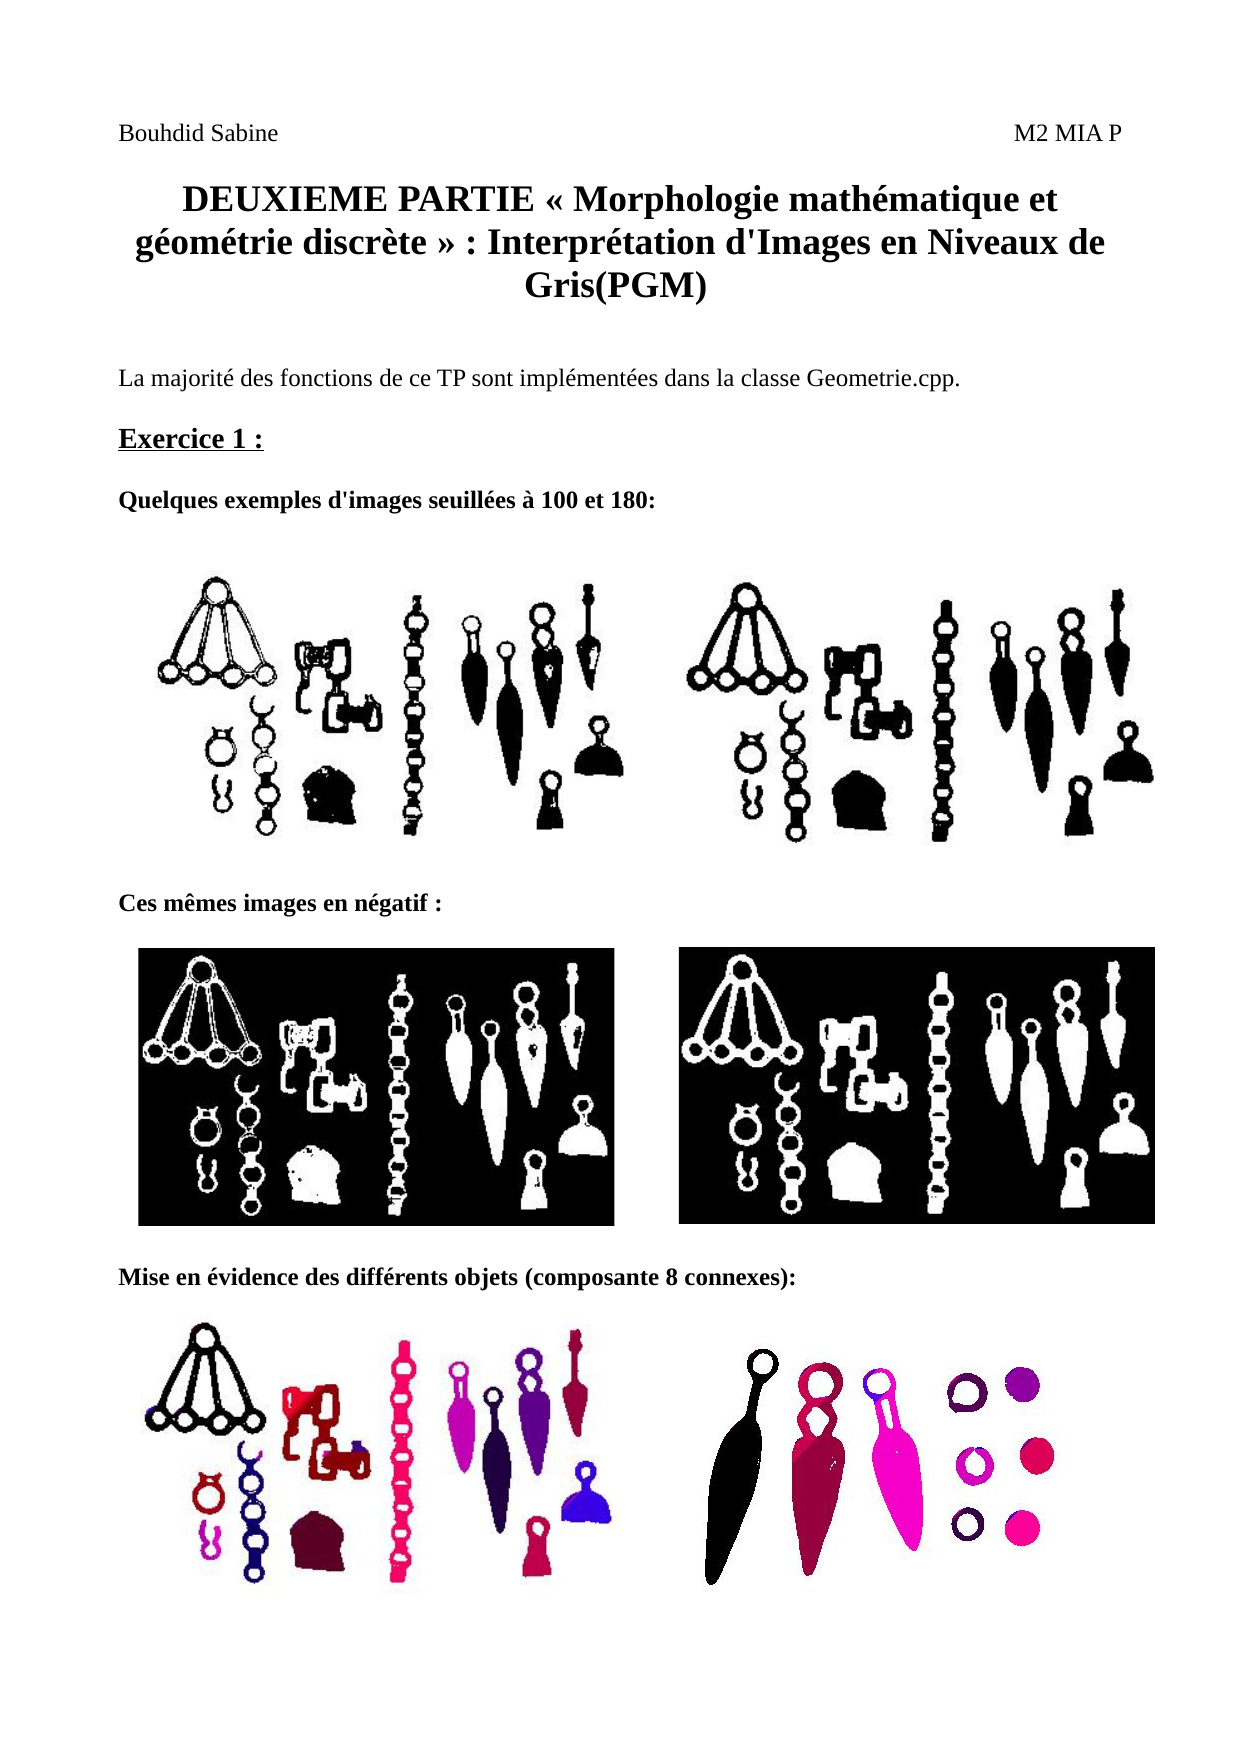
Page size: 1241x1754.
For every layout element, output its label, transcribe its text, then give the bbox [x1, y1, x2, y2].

picture [140, 1314, 619, 1594]
picture [678, 947, 1155, 1224]
picture [138, 948, 615, 1226]
text Ces mêmes images en négatif : [118, 888, 1122, 917]
picture [683, 575, 1160, 852]
picture [153, 569, 630, 846]
text DEUXIEME PARTIE « Morphologie mathématique et géométrie discrète » : Interprétation d'Images en Niveaux de Gris(PGM) [118, 176, 1122, 306]
text La majorité des fonctions de ce TP sont implémentées dans la classe Geometrie.cpp. [118, 363, 1122, 392]
text Exercice 1 : [118, 421, 1122, 454]
text Mise en évidence des différents objets (composante 8 connexes): [118, 1262, 1122, 1290]
text Quelques exemples d'images seuillées à 100 et 180: [118, 485, 1122, 514]
picture [693, 1335, 1069, 1600]
